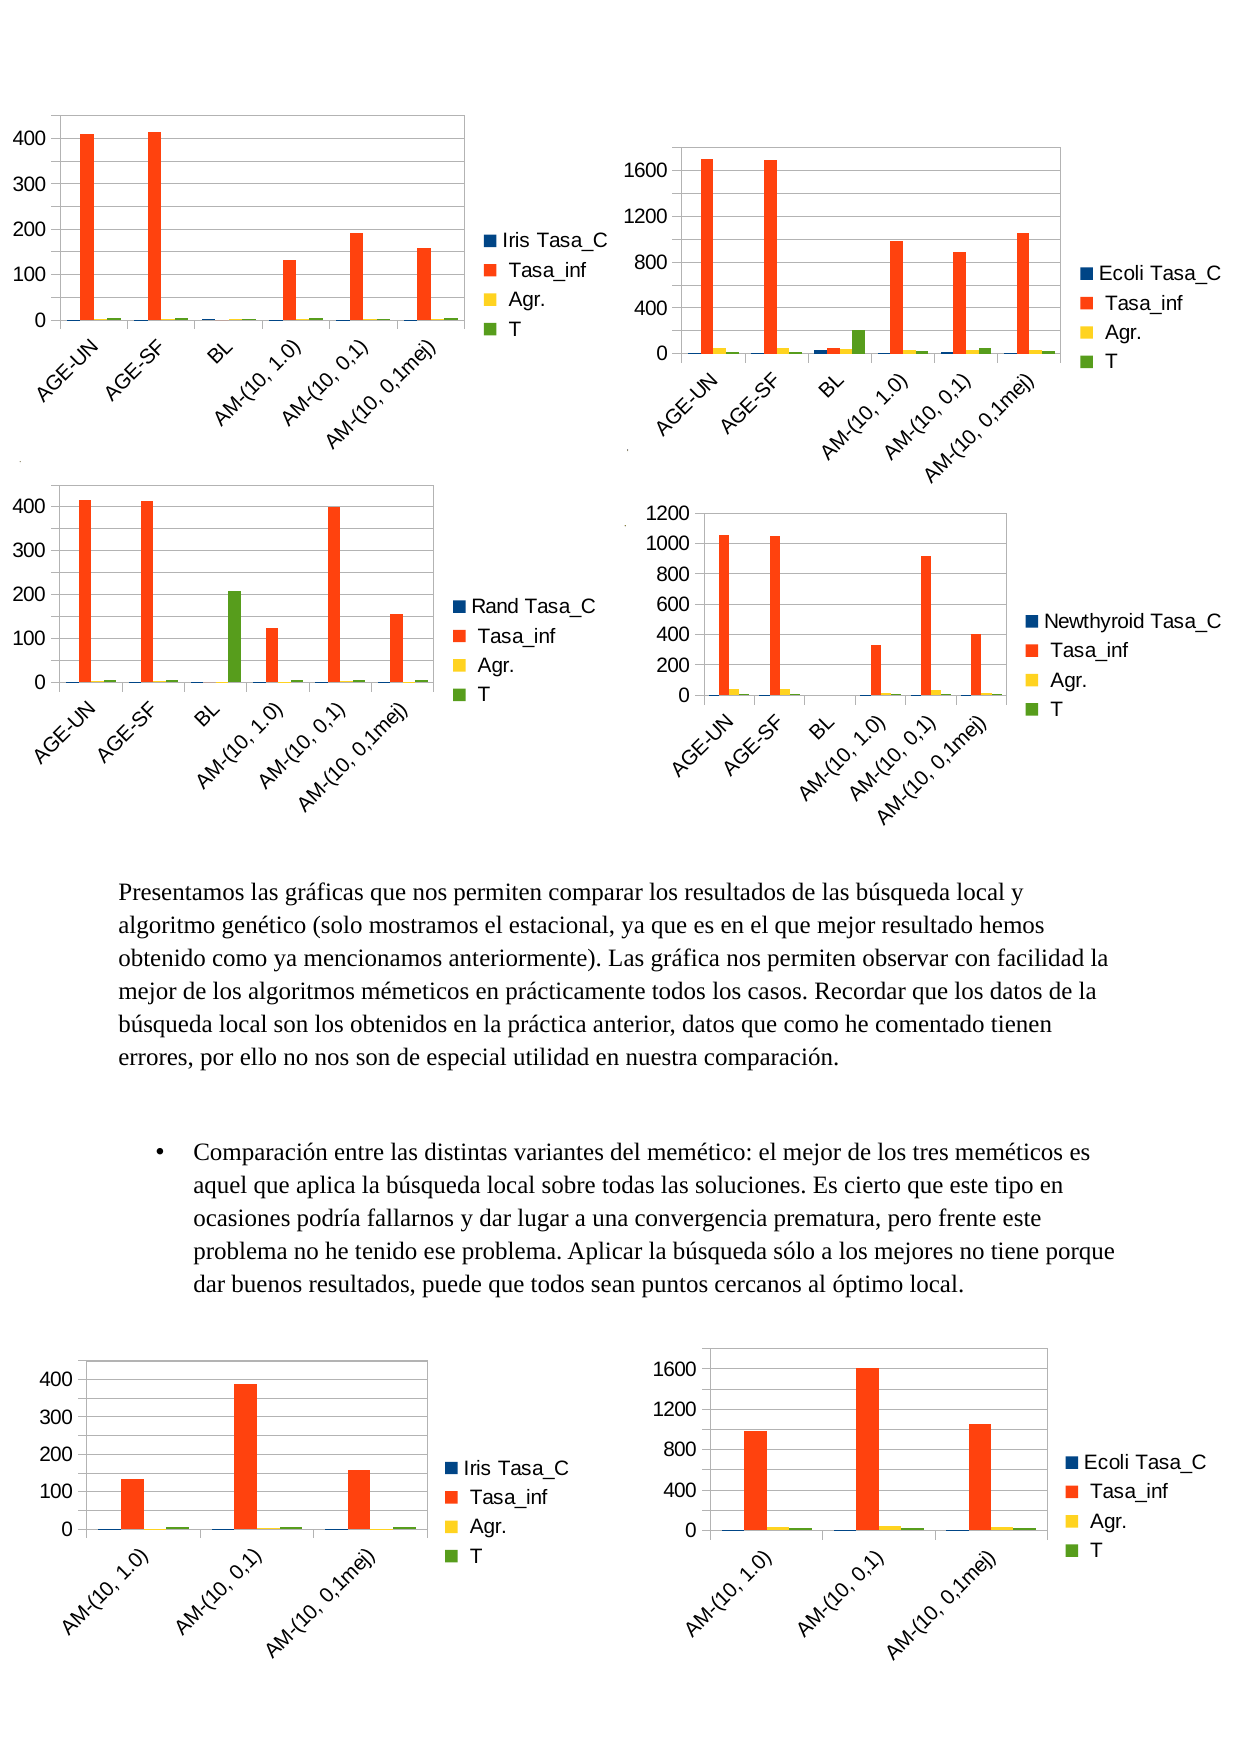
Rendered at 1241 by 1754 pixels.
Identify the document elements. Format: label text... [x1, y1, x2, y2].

text Presentamos las gráficas que nos permiten comparar los resultados de las búsqueda local y algoritmo genético (solo mostramos el estacional, ya que es en el que mejor resultado hemos obtenido como ya mencionamos anteriormente). Las gráfica nos permiten observar con facilidad la mejor de los algoritmos mémeticos en prácticamente todos los casos. Recordar que los datos de la búsqueda local son los obtenidos en la práctica anterior, datos que como he comentado tienen errores, por ello no nos son de especial utilidad en nuestra comparación. [118, 877, 1122, 1071]
list Comparación entre las distintas variantes del memético: el mejor de los tres meméticos es aquel que aplica la búsqueda local sobre todas las soluciones. Es cierto que este tipo en ocasiones podría fallarnos y dar lugar a una convergencia prematura, pero frente este problema no he tenido ese problema. Aplicar la búsqueda sólo a los mejores no tiene porque dar buenos resultados, puede que todos sean puntos cercanos al óptimo local. [156, 1137, 1122, 1298]
